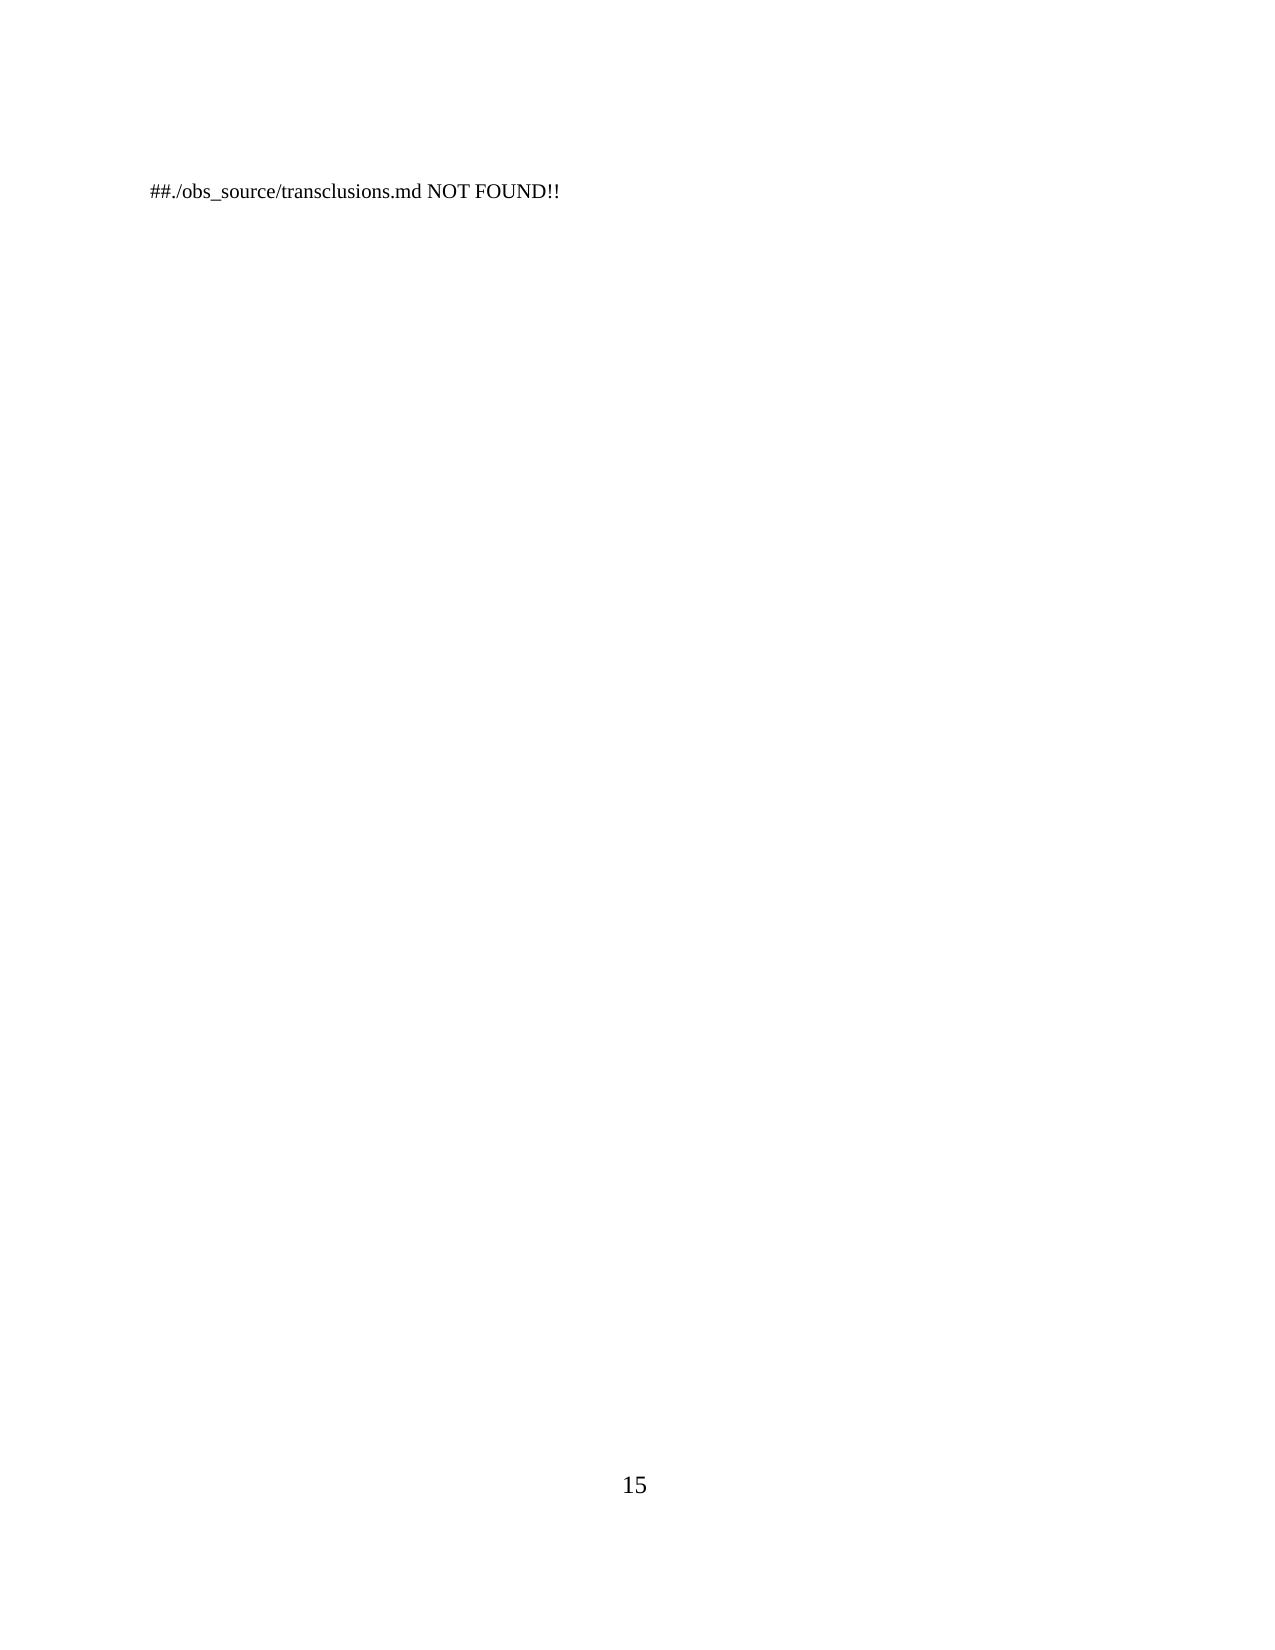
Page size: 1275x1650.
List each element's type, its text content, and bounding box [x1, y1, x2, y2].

text ##./obs_source/transclusions.md NOT FOUND!! [150, 179, 1125, 203]
